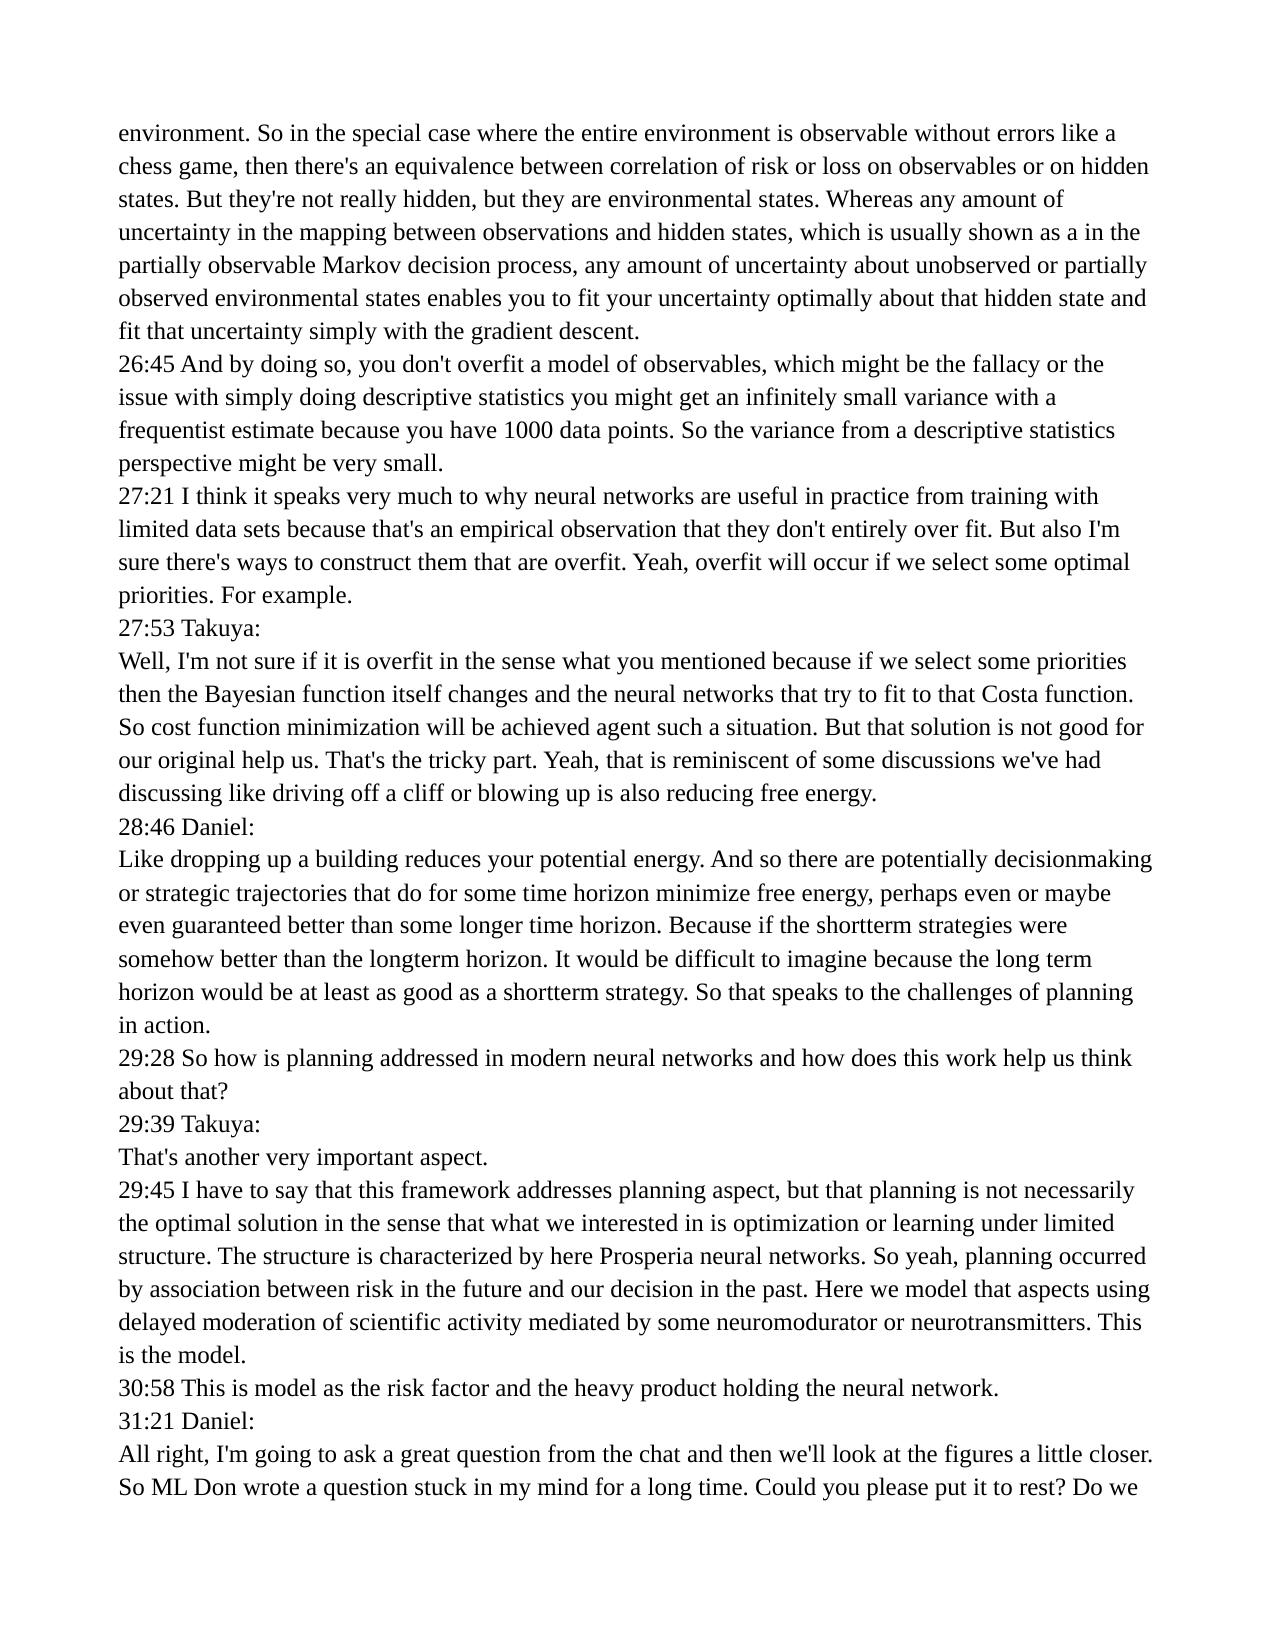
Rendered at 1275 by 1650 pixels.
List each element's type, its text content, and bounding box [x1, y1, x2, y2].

text environment. So in the special case where the entire environment is observable without errors like a chess game, then there's an equivalence between correlation of risk or loss on observables or on hidden states. But they're not really hidden, but they are environmental states. Whereas any amount of uncertainty in the mapping between observations and hidden states, which is usually shown as a in the partially observable Markov decision process, any amount of uncertainty about unobserved or partially observed environmental states enables you to fit your uncertainty optimally about that hidden state and fit that uncertainty simply with the gradient descent. 26:45 And by doing so, you don't overfit a model of observables, which might be the fallacy or the issue with simply doing descriptive statistics you might get an infinitely small variance with a frequentist estimate because you have 1000 data points. So the variance from a descriptive statistics perspective might be very small. 27:21 I think it speaks very much to why neural networks are useful in practice from training with limited data sets because that's an empirical observation that they don't entirely over fit. But also I'm sure there's ways to construct them that are overfit. Yeah, overfit will occur if we select some optimal priorities. For example. 27:53 Takuya: Well, I'm not sure if it is overfit in the sense what you mentioned because if we select some priorities then the Bayesian function itself changes and the neural networks that try to fit to that Costa function. So cost function minimization will be achieved agent such a situation. But that solution is not good for our original help us. That's the tricky part. Yeah, that is reminiscent of some discussions we've had discussing like driving off a cliff or blowing up is also reducing free energy. 28:46 Daniel: Like dropping up a building reduces your potential energy. And so there are potentially decisionmaking or strategic trajectories that do for some time horizon minimize free energy, perhaps even or maybe even guaranteed better than some longer time horizon. Because if the shortterm strategies were somehow better than the longterm horizon. It would be difficult to imagine because the long term horizon would be at least as good as a shortterm strategy. So that speaks to the challenges of planning in action. 29:28 So how is planning addressed in modern neural networks and how does this work help us think about that? 29:39 Takuya: That's another very important aspect. 29:45 I have to say that this framework addresses planning aspect, but that planning is not necessarily the optimal solution in the sense that what we interested in is optimization or learning under limited structure. The structure is characterized by here Prosperia neural networks. So yeah, planning occurred by association between risk in the future and our decision in the past. Here we model that aspects using delayed moderation of scientific activity mediated by some neuromodurator or neurotransmitters. This is the model. 30:58 This is model as the risk factor and the heavy product holding the neural network. 31:21 Daniel: All right, I'm going to ask a great question from the chat and then we'll look at the figures a little closer. So ML Don wrote a question stuck in my mind for a long time. Could you please put it to rest? Do we [118, 118, 1157, 1501]
